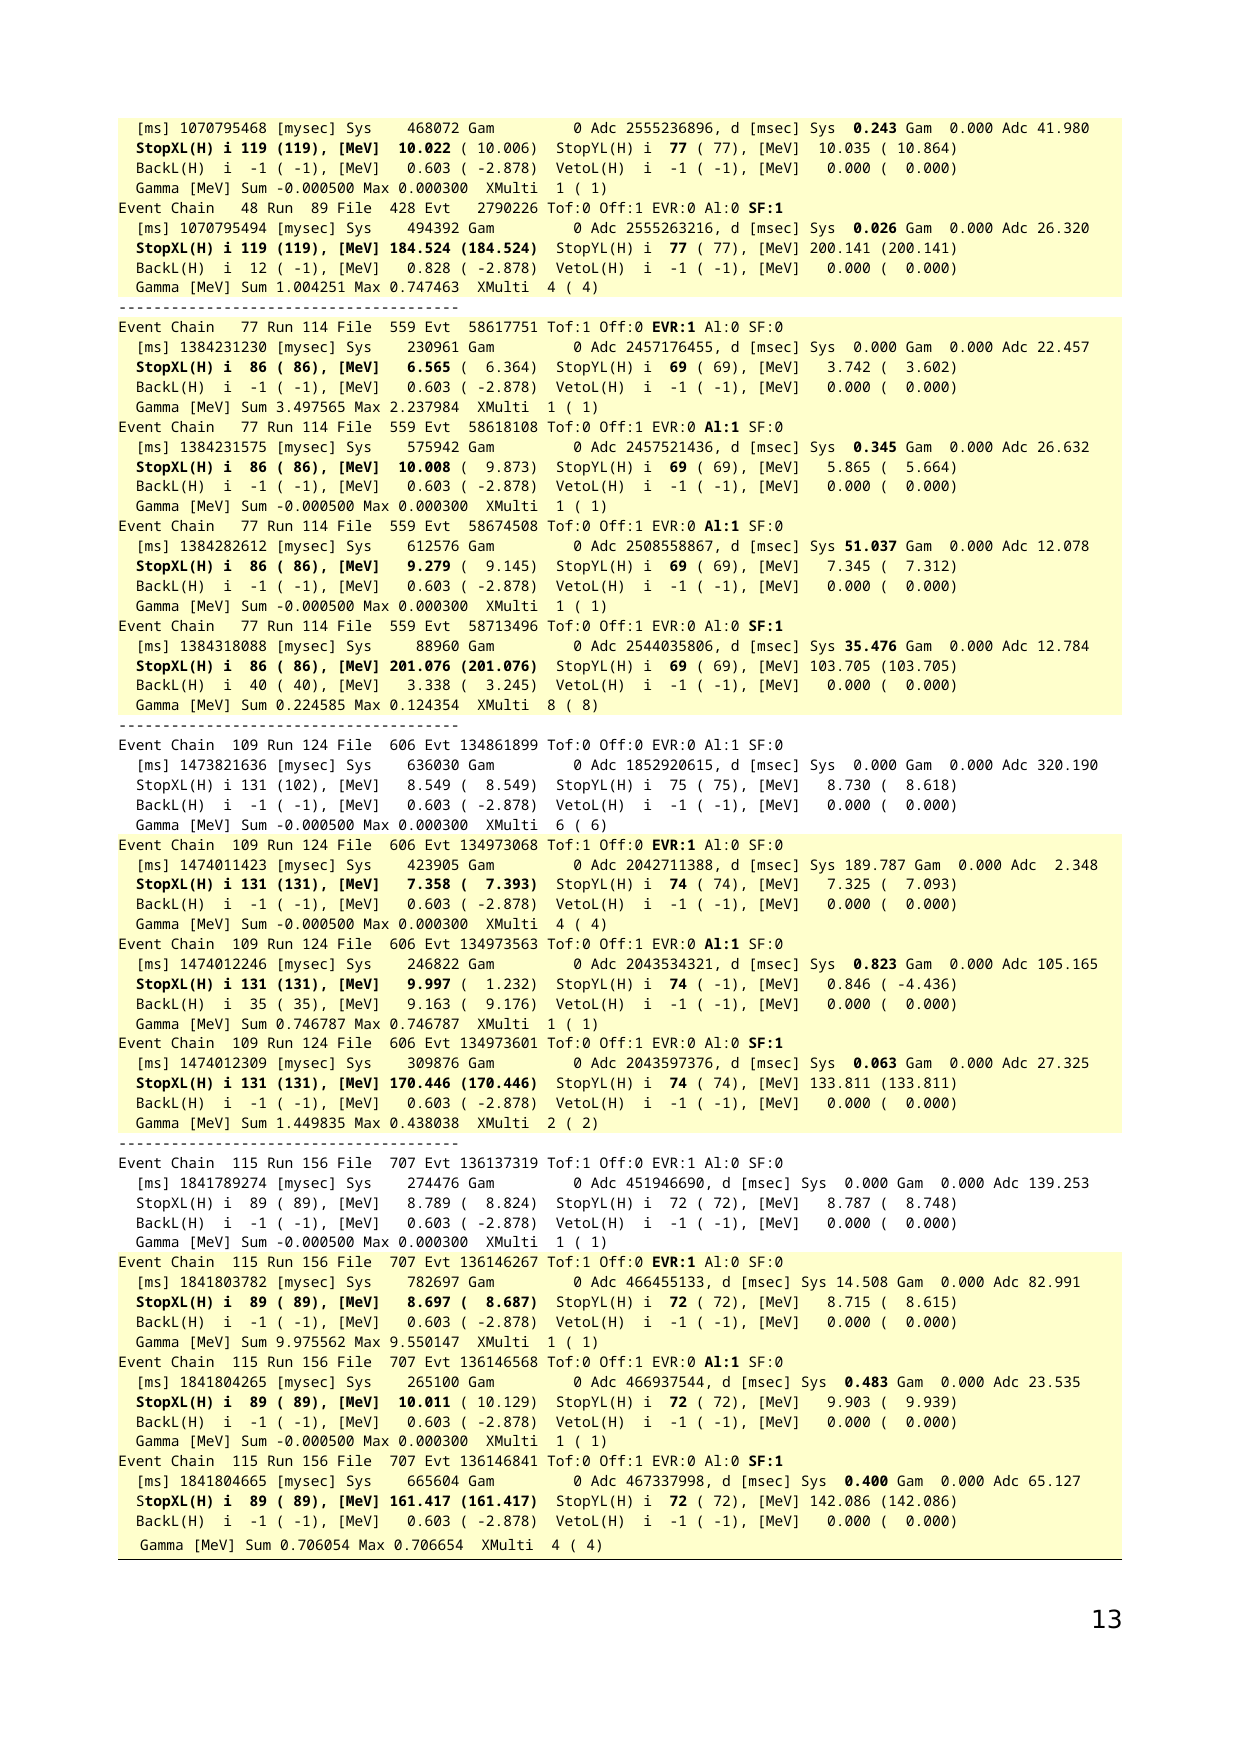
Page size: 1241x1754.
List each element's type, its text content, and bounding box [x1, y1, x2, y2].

text BackL(H) i -1 ( -1), [MeV] 0.603 ( -2.878) VetoL(H) i -1 ( -1), [MeV] 0.000 ( 0.000) [118, 1411, 1122, 1431]
text StopXL(H) i 89 ( 89), [MeV] 10.011 ( 10.129) StopYL(H) i 72 ( 72), [MeV] 9.903 ( 9.939) [118, 1391, 1122, 1411]
text BackL(H) i -1 ( -1), [MeV] 0.603 ( -2.878) VetoL(H) i -1 ( -1), [MeV] 0.000 ( 0.000) [118, 1511, 1122, 1531]
text Event Chain 77 Run 114 File 559 Evt 58713496 Tof:0 Off:1 EVR:0 Al:0 SF:1 [118, 616, 1122, 635]
text Event Chain 77 Run 114 File 559 Evt 58674508 Tof:0 Off:1 EVR:0 Al:1 SF:0 [118, 516, 1122, 536]
text --------------------------------------- [118, 715, 1122, 735]
text BackL(H) i -1 ( -1), [MeV] 0.603 ( -2.878) VetoL(H) i -1 ( -1), [MeV] 0.000 ( 0.000) [118, 476, 1122, 496]
text [ms] 1384231575 [mysec] Sys 575942 Gam 0 Adc 2457521436, d [msec] Sys 0.345 Gam 0.000 Adc 26.632 [118, 436, 1122, 456]
text Event Chain 109 Run 124 File 606 Evt 134973068 Tof:1 Off:0 EVR:1 Al:0 SF:0 [118, 834, 1122, 854]
text StopXL(H) i 86 ( 86), [MeV] 201.076 (201.076) StopYL(H) i 69 ( 69), [MeV] 103.705 (103.705) [118, 655, 1122, 675]
text Gamma [MeV] Sum -0.000500 Max 0.000300 XMulti 1 ( 1) [118, 496, 1122, 516]
text Event Chain 77 Run 114 File 559 Evt 58617751 Tof:1 Off:0 EVR:1 Al:0 SF:0 [118, 317, 1122, 337]
text [ms] 1473821636 [mysec] Sys 636030 Gam 0 Adc 1852920615, d [msec] Sys 0.000 Gam 0.000 Adc 320.190 [118, 755, 1122, 775]
text Gamma [MeV] Sum -0.000500 Max 0.000300 XMulti 1 ( 1) [118, 1232, 1122, 1252]
text StopXL(H) i 131 (131), [MeV] 9.997 ( 1.232) StopYL(H) i 74 ( -1), [MeV] 0.846 ( -4.436) [118, 974, 1122, 993]
text Event Chain 115 Run 156 File 707 Evt 136137319 Tof:1 Off:0 EVR:1 Al:0 SF:0 [118, 1153, 1122, 1173]
text Gamma [MeV] Sum 3.497565 Max 2.237984 XMulti 1 ( 1) [118, 397, 1122, 417]
text Event Chain 109 Run 124 File 606 Evt 134973563 Tof:0 Off:1 EVR:0 Al:1 SF:0 [118, 934, 1122, 954]
text --------------------------------------- [118, 297, 1122, 317]
text StopXL(H) i 131 (131), [MeV] 7.358 ( 7.393) StopYL(H) i 74 ( 74), [MeV] 7.325 ( 7.093) [118, 874, 1122, 894]
text Event Chain 77 Run 114 File 559 Evt 58618108 Tof:0 Off:1 EVR:0 Al:1 SF:0 [118, 417, 1122, 436]
text [ms] 1384318088 [mysec] Sys 88960 Gam 0 Adc 2544035806, d [msec] Sys 35.476 Gam 0.000 Adc 12.784 [118, 635, 1122, 655]
text StopXL(H) i 86 ( 86), [MeV] 10.008 ( 9.873) StopYL(H) i 69 ( 69), [MeV] 5.865 ( 5.664) [118, 456, 1122, 476]
text StopXL(H) i 131 (102), [MeV] 8.549 ( 8.549) StopYL(H) i 75 ( 75), [MeV] 8.730 ( 8.618) [118, 775, 1122, 794]
text Gamma [MeV] Sum 1.449835 Max 0.438038 XMulti 2 ( 2) [118, 1113, 1122, 1133]
text Event Chain 115 Run 156 File 707 Evt 136146267 Tof:1 Off:0 EVR:1 Al:0 SF:0 [118, 1252, 1122, 1272]
text [ms] 1384282612 [mysec] Sys 612576 Gam 0 Adc 2508558867, d [msec] Sys 51.037 Gam 0.000 Adc 12.078 [118, 536, 1122, 556]
text BackL(H) i -1 ( -1), [MeV] 0.603 ( -2.878) VetoL(H) i -1 ( -1), [MeV] 0.000 ( 0.000) [118, 1212, 1122, 1232]
text [ms] 1474012309 [mysec] Sys 309876 Gam 0 Adc 2043597376, d [msec] Sys 0.063 Gam 0.000 Adc 27.325 [118, 1053, 1122, 1073]
text Gamma [MeV] Sum 0.224585 Max 0.124354 XMulti 8 ( 8) [118, 695, 1122, 715]
text Gamma [MeV] Sum 1.004251 Max 0.747463 XMulti 4 ( 4) [118, 277, 1122, 297]
text [ms] 1841789274 [mysec] Sys 274476 Gam 0 Adc 451946690, d [msec] Sys 0.000 Gam 0.000 Adc 139.253 [118, 1173, 1122, 1192]
text StopXL(H) i 119 (119), [MeV] 184.524 (184.524) StopYL(H) i 77 ( 77), [MeV] 200.141 (200.141) [118, 237, 1122, 257]
text Gamma [MeV] Sum 0.746787 Max 0.746787 XMulti 1 ( 1) [118, 1013, 1122, 1033]
text BackL(H) i -1 ( -1), [MeV] 0.603 ( -2.878) VetoL(H) i -1 ( -1), [MeV] 0.000 ( 0.000) [118, 576, 1122, 596]
text StopXL(H) i 89 ( 89), [MeV] 8.789 ( 8.824) StopYL(H) i 72 ( 72), [MeV] 8.787 ( 8.748) [118, 1192, 1122, 1212]
text BackL(H) i -1 ( -1), [MeV] 0.603 ( -2.878) VetoL(H) i -1 ( -1), [MeV] 0.000 ( 0.000) [118, 894, 1122, 914]
text Event Chain 115 Run 156 File 707 Evt 136146568 Tof:0 Off:1 EVR:0 Al:1 SF:0 [118, 1352, 1122, 1372]
text Event Chain 115 Run 156 File 707 Evt 136146841 Tof:0 Off:1 EVR:0 Al:0 SF:1 [118, 1451, 1122, 1471]
text StopXL(H) i 89 ( 89), [MeV] 8.697 ( 8.687) StopYL(H) i 72 ( 72), [MeV] 8.715 ( 8.615) [118, 1292, 1122, 1312]
text BackL(H) i -1 ( -1), [MeV] 0.603 ( -2.878) VetoL(H) i -1 ( -1), [MeV] 0.000 ( 0.000) [118, 158, 1122, 178]
text [ms] 1841804665 [mysec] Sys 665604 Gam 0 Adc 467337998, d [msec] Sys 0.400 Gam 0.000 Adc 65.127 [118, 1471, 1122, 1491]
text StopXL(H) i 119 (119), [MeV] 10.022 ( 10.006) StopYL(H) i 77 ( 77), [MeV] 10.035 ( 10.864) [118, 138, 1122, 158]
text BackL(H) i -1 ( -1), [MeV] 0.603 ( -2.878) VetoL(H) i -1 ( -1), [MeV] 0.000 ( 0.000) [118, 1312, 1122, 1332]
text BackL(H) i -1 ( -1), [MeV] 0.603 ( -2.878) VetoL(H) i -1 ( -1), [MeV] 0.000 ( 0.000) [118, 377, 1122, 397]
text StopXL(H) i 89 ( 89), [MeV] 161.417 (161.417) StopYL(H) i 72 ( 72), [MeV] 142.086 (142.086) [118, 1491, 1122, 1511]
text Gamma [MeV] Sum -0.000500 Max 0.000300 XMulti 1 ( 1) [118, 596, 1122, 616]
text StopXL(H) i 86 ( 86), [MeV] 9.279 ( 9.145) StopYL(H) i 69 ( 69), [MeV] 7.345 ( 7.312) [118, 556, 1122, 576]
text Gamma [MeV] Sum 9.975562 Max 9.550147 XMulti 1 ( 1) [118, 1332, 1122, 1352]
text Gamma [MeV] Sum -0.000500 Max 0.000300 XMulti 4 ( 4) [118, 914, 1122, 934]
text [ms] 1841803782 [mysec] Sys 782697 Gam 0 Adc 466455133, d [msec] Sys 14.508 Gam 0.000 Adc 82.991 [118, 1272, 1122, 1292]
text BackL(H) i -1 ( -1), [MeV] 0.603 ( -2.878) VetoL(H) i -1 ( -1), [MeV] 0.000 ( 0.000) [118, 1093, 1122, 1113]
text [ms] 1474012246 [mysec] Sys 246822 Gam 0 Adc 2043534321, d [msec] Sys 0.823 Gam 0.000 Adc 105.165 [118, 954, 1122, 974]
text BackL(H) i 40 ( 40), [MeV] 3.338 ( 3.245) VetoL(H) i -1 ( -1), [MeV] 0.000 ( 0.000) [118, 675, 1122, 695]
text --------------------------------------- [118, 1133, 1122, 1153]
text Gamma [MeV] Sum -0.000500 Max 0.000300 XMulti 6 ( 6) [118, 814, 1122, 834]
text StopXL(H) i 131 (131), [MeV] 170.446 (170.446) StopYL(H) i 74 ( 74), [MeV] 133.811 (133.811) [118, 1073, 1122, 1093]
text Gamma [MeV] Sum 0.706054 Max 0.706654 XMulti 4 ( 4) [118, 1531, 1122, 1559]
text [ms] 1841804265 [mysec] Sys 265100 Gam 0 Adc 466937544, d [msec] Sys 0.483 Gam 0.000 Adc 23.535 [118, 1372, 1122, 1391]
text Event Chain 48 Run 89 File 428 Evt 2790226 Tof:0 Off:1 EVR:0 Al:0 SF:1 [118, 198, 1122, 218]
text [ms] 1384231230 [mysec] Sys 230961 Gam 0 Adc 2457176455, d [msec] Sys 0.000 Gam 0.000 Adc 22.457 [118, 337, 1122, 357]
text [ms] 1070795468 [mysec] Sys 468072 Gam 0 Adc 2555236896, d [msec] Sys 0.243 Gam 0.000 Adc 41.980 [118, 118, 1122, 138]
text [ms] 1474011423 [mysec] Sys 423905 Gam 0 Adc 2042711388, d [msec] Sys 189.787 Gam 0.000 Adc 2.348 [118, 854, 1122, 874]
text StopXL(H) i 86 ( 86), [MeV] 6.565 ( 6.364) StopYL(H) i 69 ( 69), [MeV] 3.742 ( 3.602) [118, 357, 1122, 377]
text BackL(H) i -1 ( -1), [MeV] 0.603 ( -2.878) VetoL(H) i -1 ( -1), [MeV] 0.000 ( 0.000) [118, 794, 1122, 814]
text Event Chain 109 Run 124 File 606 Evt 134861899 Tof:0 Off:0 EVR:0 Al:1 SF:0 [118, 735, 1122, 755]
text [ms] 1070795494 [mysec] Sys 494392 Gam 0 Adc 2555263216, d [msec] Sys 0.026 Gam 0.000 Adc 26.320 [118, 218, 1122, 237]
text BackL(H) i 12 ( -1), [MeV] 0.828 ( -2.878) VetoL(H) i -1 ( -1), [MeV] 0.000 ( 0.000) [118, 257, 1122, 277]
text Gamma [MeV] Sum -0.000500 Max 0.000300 XMulti 1 ( 1) [118, 178, 1122, 198]
text BackL(H) i 35 ( 35), [MeV] 9.163 ( 9.176) VetoL(H) i -1 ( -1), [MeV] 0.000 ( 0.000) [118, 993, 1122, 1013]
text Gamma [MeV] Sum -0.000500 Max 0.000300 XMulti 1 ( 1) [118, 1431, 1122, 1451]
text Event Chain 109 Run 124 File 606 Evt 134973601 Tof:0 Off:1 EVR:0 Al:0 SF:1 [118, 1033, 1122, 1053]
